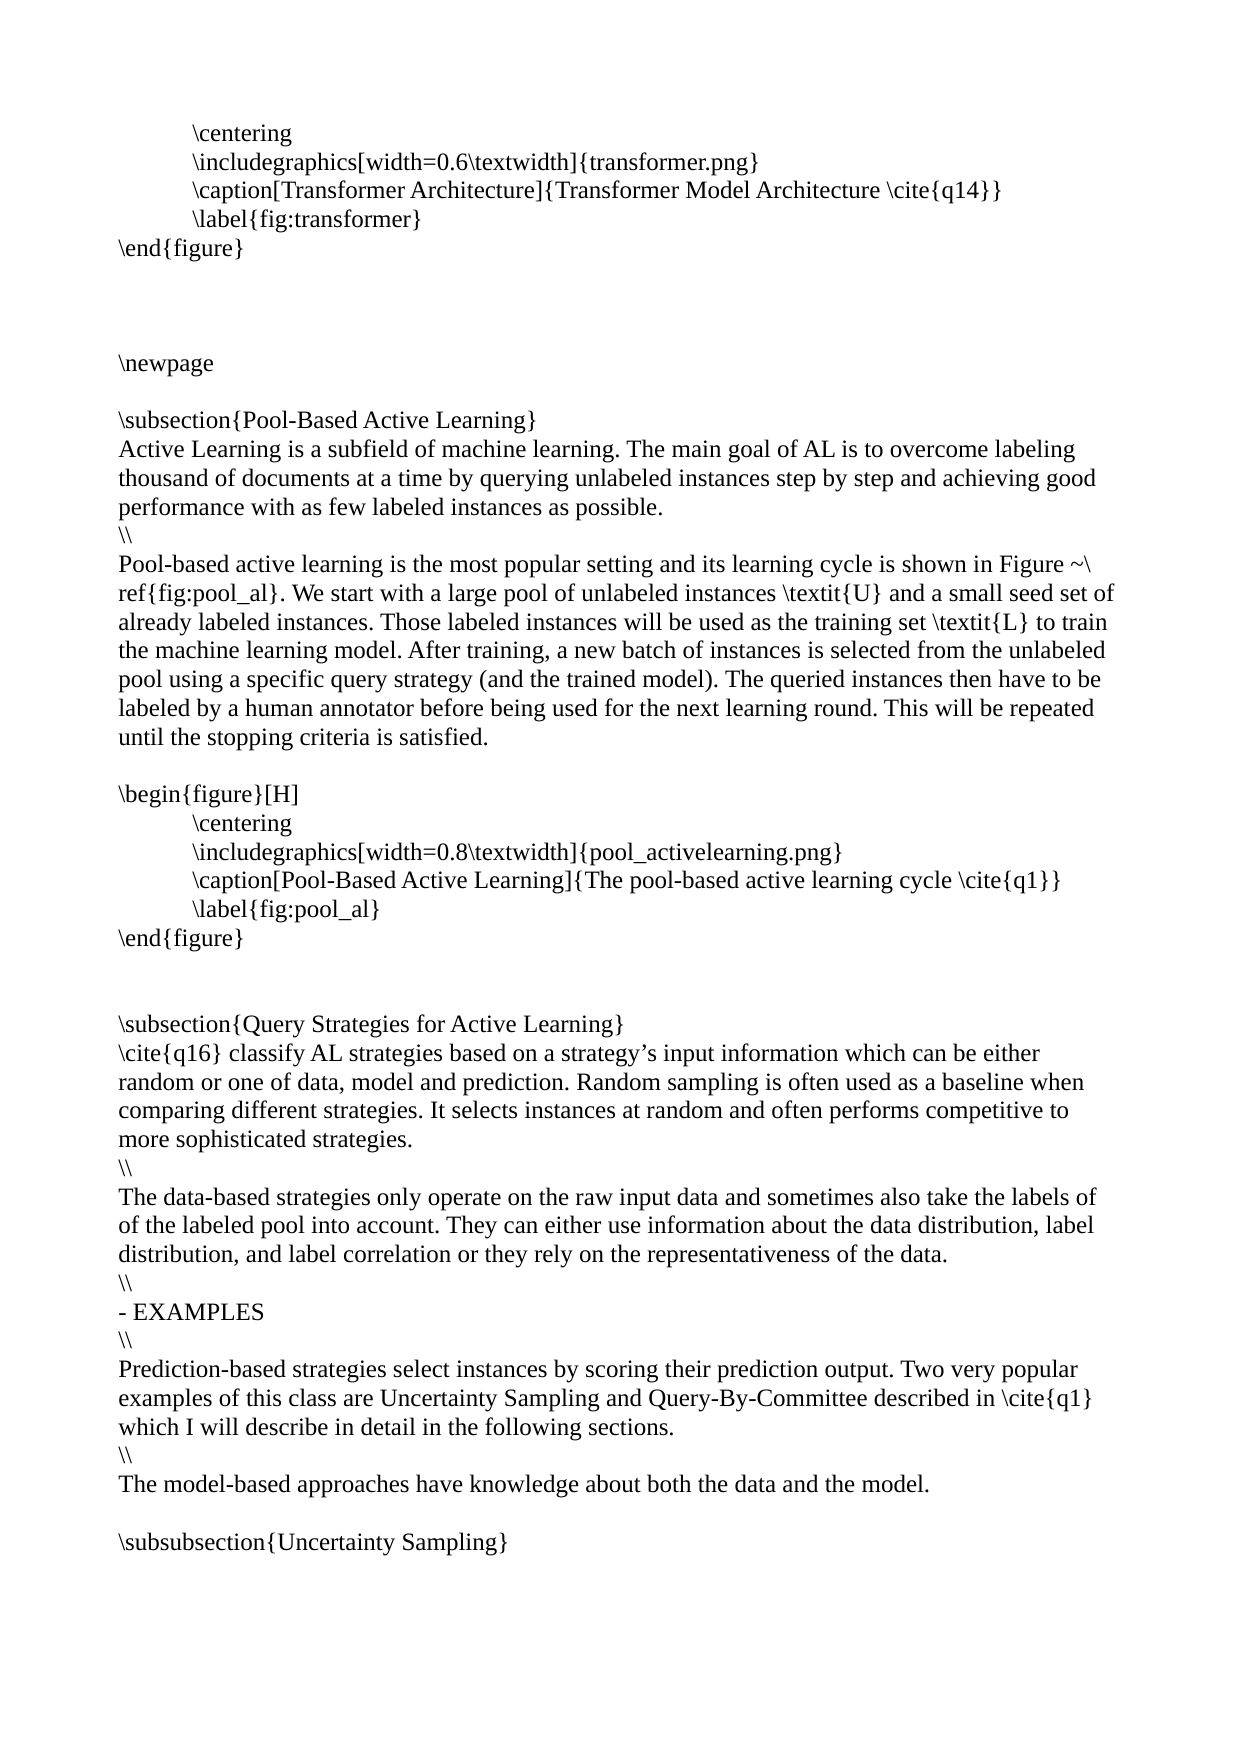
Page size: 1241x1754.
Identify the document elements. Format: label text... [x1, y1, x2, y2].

text \end{figure} [118, 233, 1122, 262]
text The data-based strategies only operate on the raw input data and sometimes also take the labels of of the labeled pool into account. They can either use information about the data distribution, label distribution, and label correlation or they rely on the representativeness of the data. [118, 1182, 1122, 1268]
text Pool-based active learning is the most popular setting and its learning cycle is shown in Figure ~\ref{fig:pool_al}. We start with a large pool of unlabeled instances \textit{U} and a small seed set of already labeled instances. Those labeled instances will be used as the training set \textit{L} to train the machine learning model. After training, a new batch of instances is selected from the unlabeled pool using a specific query strategy (and the trained model). The queried instances then have to be labeled by a human annotator before being used for the next learning round. This will be repeated until the stopping criteria is satisfied. [118, 549, 1122, 751]
text \label{fig:transformer} [118, 204, 1122, 233]
text \subsection{Query Strategies for Active Learning} [118, 1009, 1122, 1038]
text \\ [118, 1153, 1122, 1182]
text \caption[Transformer Architecture]{Transformer Model Architecture \cite{q14}} [118, 176, 1122, 204]
text Active Learning is a subfield of machine learning. The main goal of AL is to overcome labeling thousand of documents at a time by querying unlabeled instances step by step and achieving good performance with as few labeled instances as possible. [118, 434, 1122, 521]
text \cite{q16} classify AL strategies based on a strategy’s input information which can be either random or one of data, model and prediction. Random sampling is often used as a baseline when comparing different strategies. It selects instances at random and often performs competitive to more sophisticated strategies. [118, 1038, 1122, 1153]
text \centering [118, 808, 1122, 837]
text \newpage [118, 348, 1122, 377]
text The model-based approaches have knowledge about both the data and the model. [118, 1469, 1122, 1498]
text \\ [118, 1441, 1122, 1469]
text \caption[Pool-Based Active Learning]{The pool-based active learning cycle \cite{q1}} [118, 866, 1122, 894]
text \includegraphics[width=0.8\textwidth]{pool_activelearning.png} [118, 837, 1122, 866]
text \\ [118, 1268, 1122, 1297]
text \begin{figure}[H] [118, 779, 1122, 808]
text \subsection{Pool-Based Active Learning} [118, 406, 1122, 434]
text \end{figure} [118, 923, 1122, 952]
text \\ [118, 1326, 1122, 1354]
text - EXAMPLES [118, 1297, 1122, 1326]
text \centering [118, 118, 1122, 147]
text Prediction-based strategies select instances by scoring their prediction output. Two very popular examples of this class are Uncertainty Sampling and Query-By-Committee described in \cite{q1} which I will describe in detail in the following sections. [118, 1354, 1122, 1441]
text \label{fig:pool_al} [118, 894, 1122, 923]
text \includegraphics[width=0.6\textwidth]{transformer.png} [118, 147, 1122, 176]
text \subsubsection{Uncertainty Sampling} [118, 1527, 1122, 1556]
text \\ [118, 521, 1122, 549]
